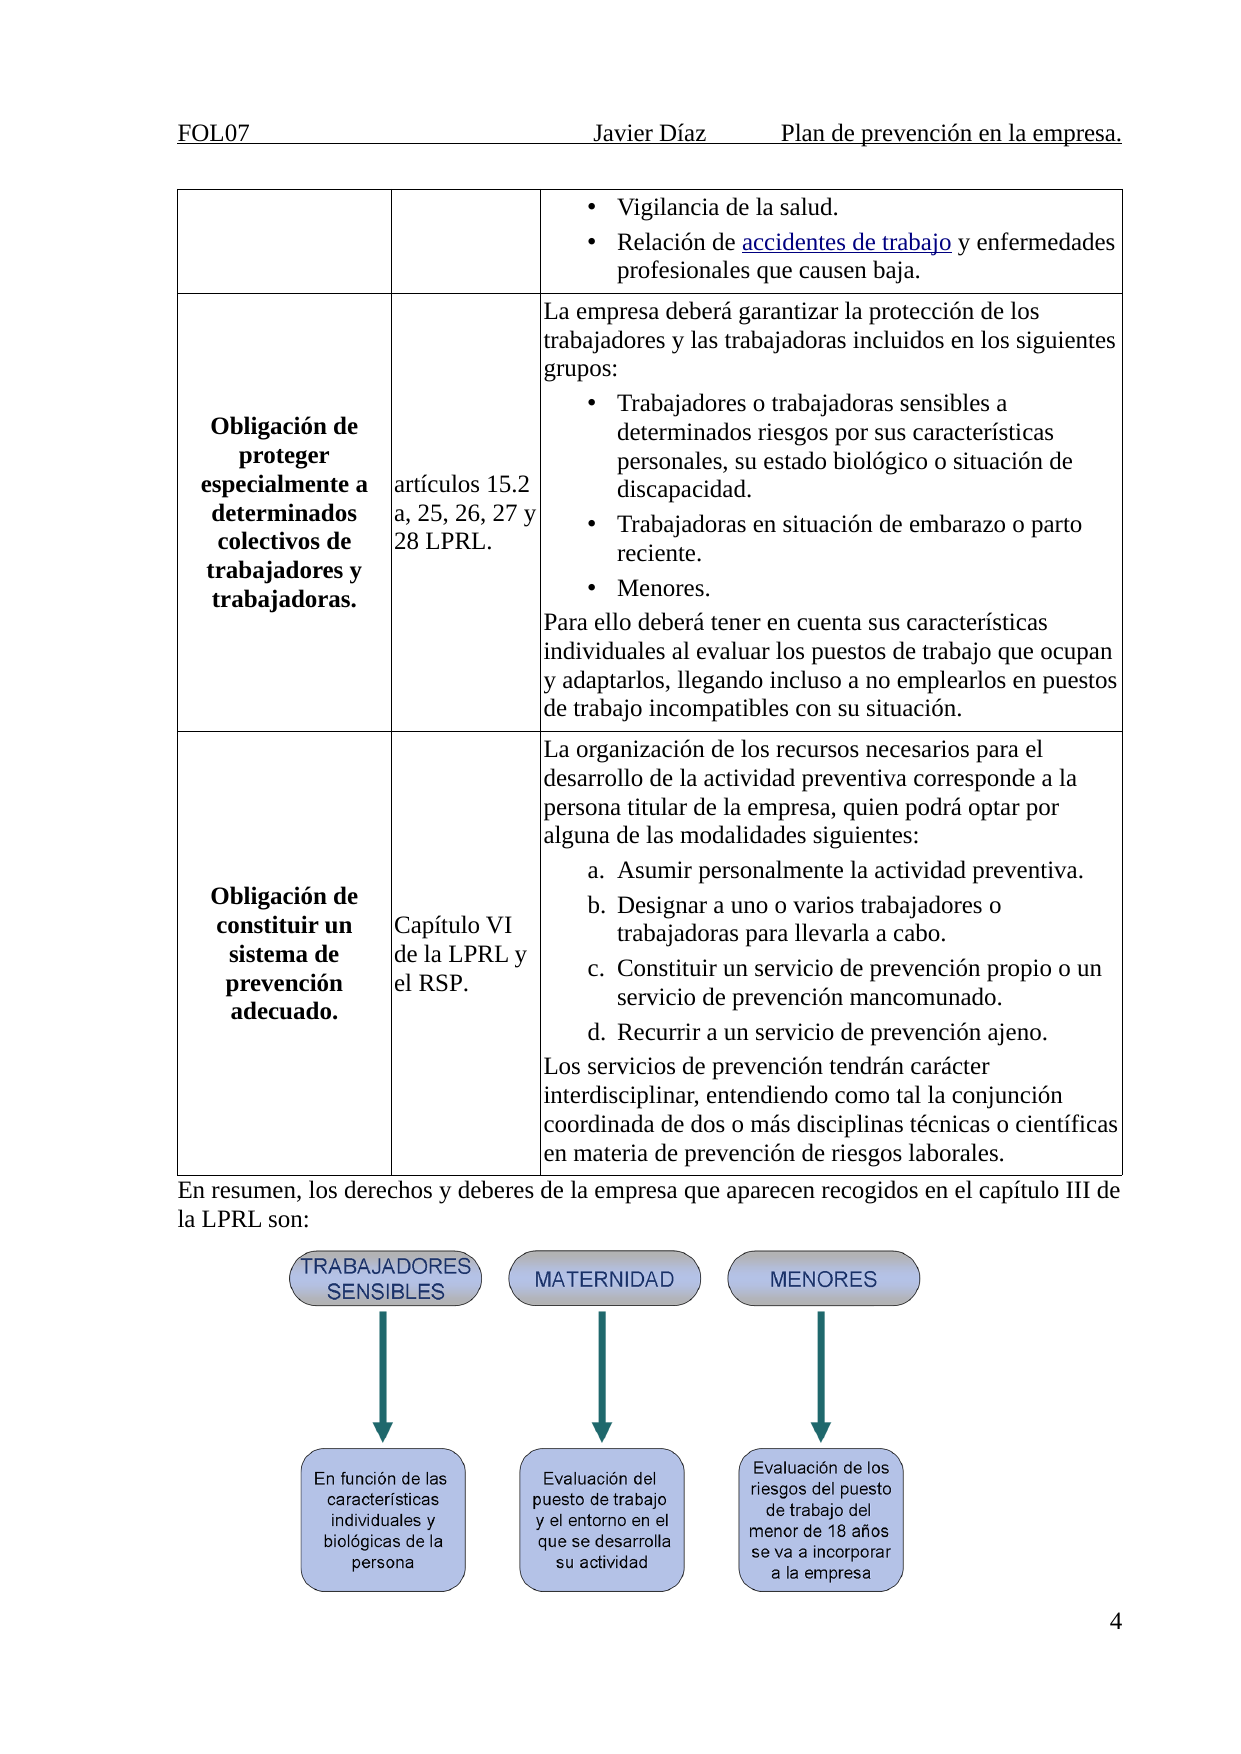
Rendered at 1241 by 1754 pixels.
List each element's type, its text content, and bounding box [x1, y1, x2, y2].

table_cell [392, 190, 540, 293]
table_cell Obligación de constituir un sistema de prevención adecuado. [178, 732, 391, 1175]
table_cell La empresa deberá garantizar la protección de los trabajadores y las trabajadoras incluidos en los siguientes grupos: Trabajadores o trabajadoras sensibles a determinados riesgos por sus características personales, su estado biológico o situación de discapacidad. Trabajadoras en situación de embarazo o parto reciente. Menores. Para ello deberá tener en cuenta sus características individuales al evaluar los puestos de trabajo que ocupan y adaptarlos, llegando incluso a no emplearlos en puestos de trabajo incompatibles con su situación. [541, 294, 1122, 731]
text En resumen, los derechos y deberes de la empresa que aparecen recogidos en el capítulo III de la LPRL son: [177, 1176, 1122, 1233]
table_header [177, 1245, 1122, 1251]
picture [284, 1246, 925, 1597]
table_cell La organización de los recursos necesarios para el desarrollo de la actividad preventiva corresponde a la persona titular de la empresa, quien podrá optar por alguna de las modalidades siguientes: Asumir personalmente la actividad preventiva. Designar a uno o varios trabajadores o trabajadoras para llevarla a cabo. Constituir un servicio de prevención propio o un servicio de prevención mancomunado. Recurrir a un servicio de prevención ajeno. Los servicios de prevención tendrán carácter interdisciplinar, entendiendo como tal la conjunción coordinada de dos o más disciplinas técnicas o científicas en materia de prevención de riesgos laborales. [541, 732, 1122, 1175]
table_cell artículos 15.2 a, 25, 26, 27 y 28 LPRL. [392, 294, 540, 731]
table_cell [178, 190, 391, 293]
table_cell Obligación de proteger especialmente a determinados colectivos de trabajadores y trabajadoras. [178, 294, 391, 731]
table_cell La empresa deberá elaborar y conservar a disposición de la autoridad laboral documentación relativa a los siguientes aspectos: Plan de prevención. Evaluación de riesgos. Planificación de la actividad preventiva. Vigilancia de la salud. Relación de accidentes de trabajo y enfermedades profesionales que causen baja. [541, 190, 1122, 293]
table_cell Capítulo VI de la LPRL y el RSP. [392, 732, 540, 1175]
